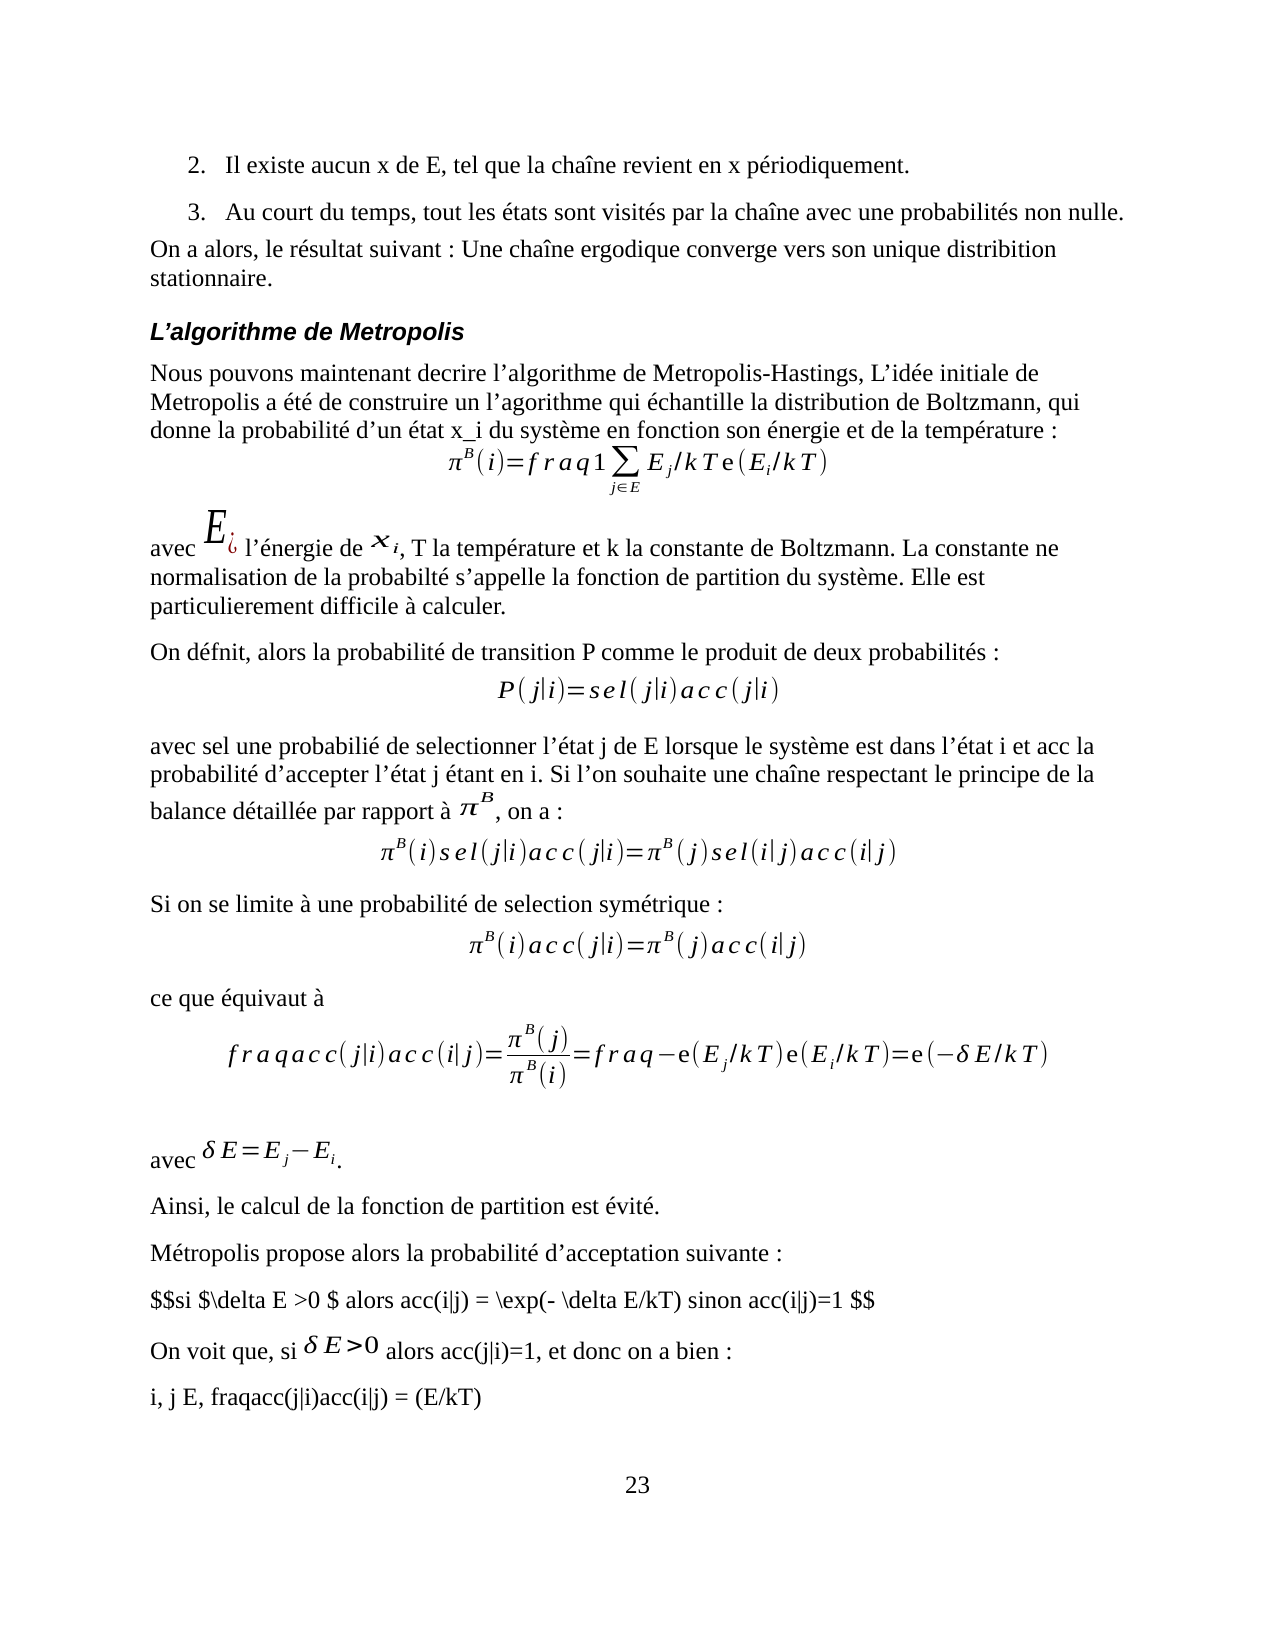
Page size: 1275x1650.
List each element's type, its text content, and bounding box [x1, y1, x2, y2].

text On voit que, si alors acc(j|i)=1, et donc on a bien : [150, 1331, 1125, 1364]
text $$si $\delta E >0 $ alors acc(i|j) = \exp(- \delta E/kT) sinon acc(i|j)=1 $$ [150, 1285, 1125, 1313]
list Il existe aucun x de E, tel que la chaîne revient en x périodiquement. [187, 150, 1125, 179]
text Métropolis propose alors la probabilité d’acceptation suivante : [150, 1238, 1125, 1267]
text avec l’énergie de , T la température et k la constante de Boltzmann. La constante ne normalisation de la probabilté s’appelle la fonction de partition du système. Elle est particulierement difficile à calculer. [150, 500, 1125, 619]
list Au court du temps, tout les états sont visités par la chaîne avec une probabilités non nulle. [187, 197, 1125, 225]
text avec . [150, 1137, 1125, 1173]
text ce que équivaut à [150, 983, 1125, 1012]
text Si on se limite à une probabilité de selection symétrique : [150, 889, 1125, 918]
text i, j E, fraqacc(j|i)acc(i|j) = (E/kT) [150, 1382, 1125, 1411]
subtitle L’algorithme de Metropolis [150, 317, 1125, 345]
text Nous pouvons maintenant decrire l’algorithme de Metropolis-Hastings, L’idée initiale de Metropolis a été de construire un l’agorithme qui échantille la distribution de Boltzmann, qui donne la probabilité d’un état x_i du système en fonction son énergie et de la température : [150, 358, 1125, 444]
text On défnit, alors la probabilité de transition P comme le produit de deux probabilités : [150, 637, 1125, 666]
text On a alors, le résultat suivant : Une chaîne ergodique converge vers son unique distribition stationnaire. [150, 234, 1125, 292]
text avec sel une probabilié de selectionner l’état j de E lorsque le système est dans l’état i et acc la probabilité d’accepter l’état j étant en i. Si l’on souhaite une chaîne respectant le principe de la balance détaillée par rapport à , on a : [150, 731, 1125, 825]
text Ainsi, le calcul de la fonction de partition est évité. [150, 1191, 1125, 1220]
